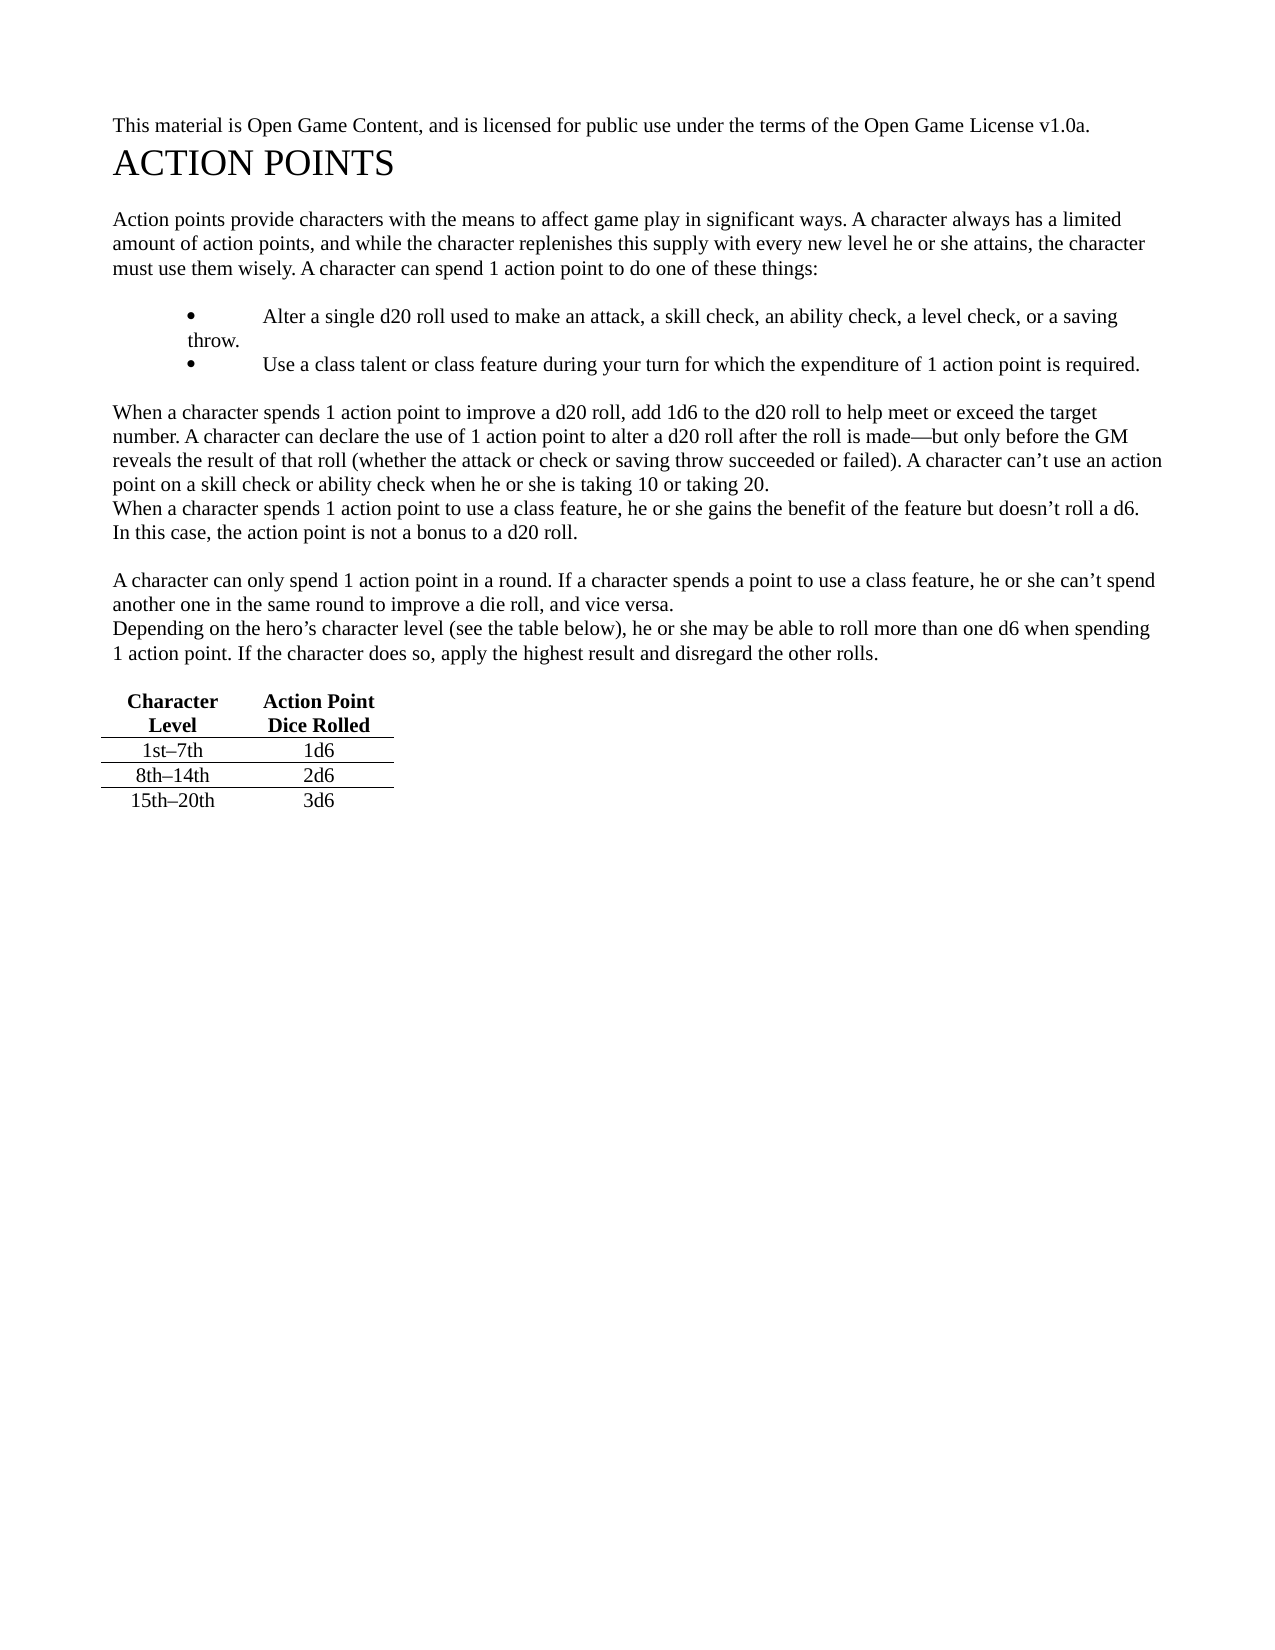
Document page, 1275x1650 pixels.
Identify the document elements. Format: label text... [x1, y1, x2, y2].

text When a character spends 1 action point to use a class feature, he or she gains the benefit of the feature but doesn’t roll a d6. In this case, the action point is not a bonus to a d20 roll. [112, 496, 1162, 544]
text This material is Open Game Content, and is licensed for public use under the terms of the Open Game License v1.0a. [112, 112, 1162, 140]
table_header Character Level [101, 689, 244, 737]
text Action points provide characters with the means to affect game play in significant ways. A character always has a limited amount of action points, and while the character replenishes this supply with every new level he or she attains, the character must use them wisely. A character can spend 1 action point to do one of these things: [112, 207, 1162, 279]
table_cell 8th–14th [101, 763, 244, 787]
list Alter a single d20 roll used to make an attack, a skill check, an ability check, a level check, or a saving throw. [187, 303, 1162, 352]
table_cell 1st–7th [101, 738, 244, 762]
table_cell 3d6 [244, 788, 394, 812]
table_cell 1d6 [244, 738, 394, 762]
text When a character spends 1 action point to improve a d20 roll, add 1d6 to the d20 roll to help meet or exceed the target number. A character can declare the use of 1 action point to alter a d20 roll after the roll is made—but only before the GM reveals the result of that roll (whether the attack or check or saving throw suc­ceeded or failed). A character can’t use an action point on a skill check or ability check when he or she is taking 10 or taking 20. [112, 400, 1162, 496]
subtitle ACTION POINTS [112, 140, 1162, 183]
table_cell 15th–20th [101, 788, 244, 812]
text A character can only spend 1 action point in a round. If a character spends a point to use a class feature, he or she can’t spend another one in the same round to improve a die roll, and vice versa. [112, 568, 1162, 616]
list Use a class talent or class feature during your turn for which the expenditure of 1 action point is required. [187, 352, 1162, 376]
table_header Action Point Dice Rolled [244, 689, 394, 737]
text Depending on the hero’s character level (see the table below), he or she may be able to roll more than one d6 when spending 1 action point. If the character does so, apply the highest result and disregard the other rolls. [112, 616, 1162, 664]
table_cell 2d6 [244, 763, 394, 787]
